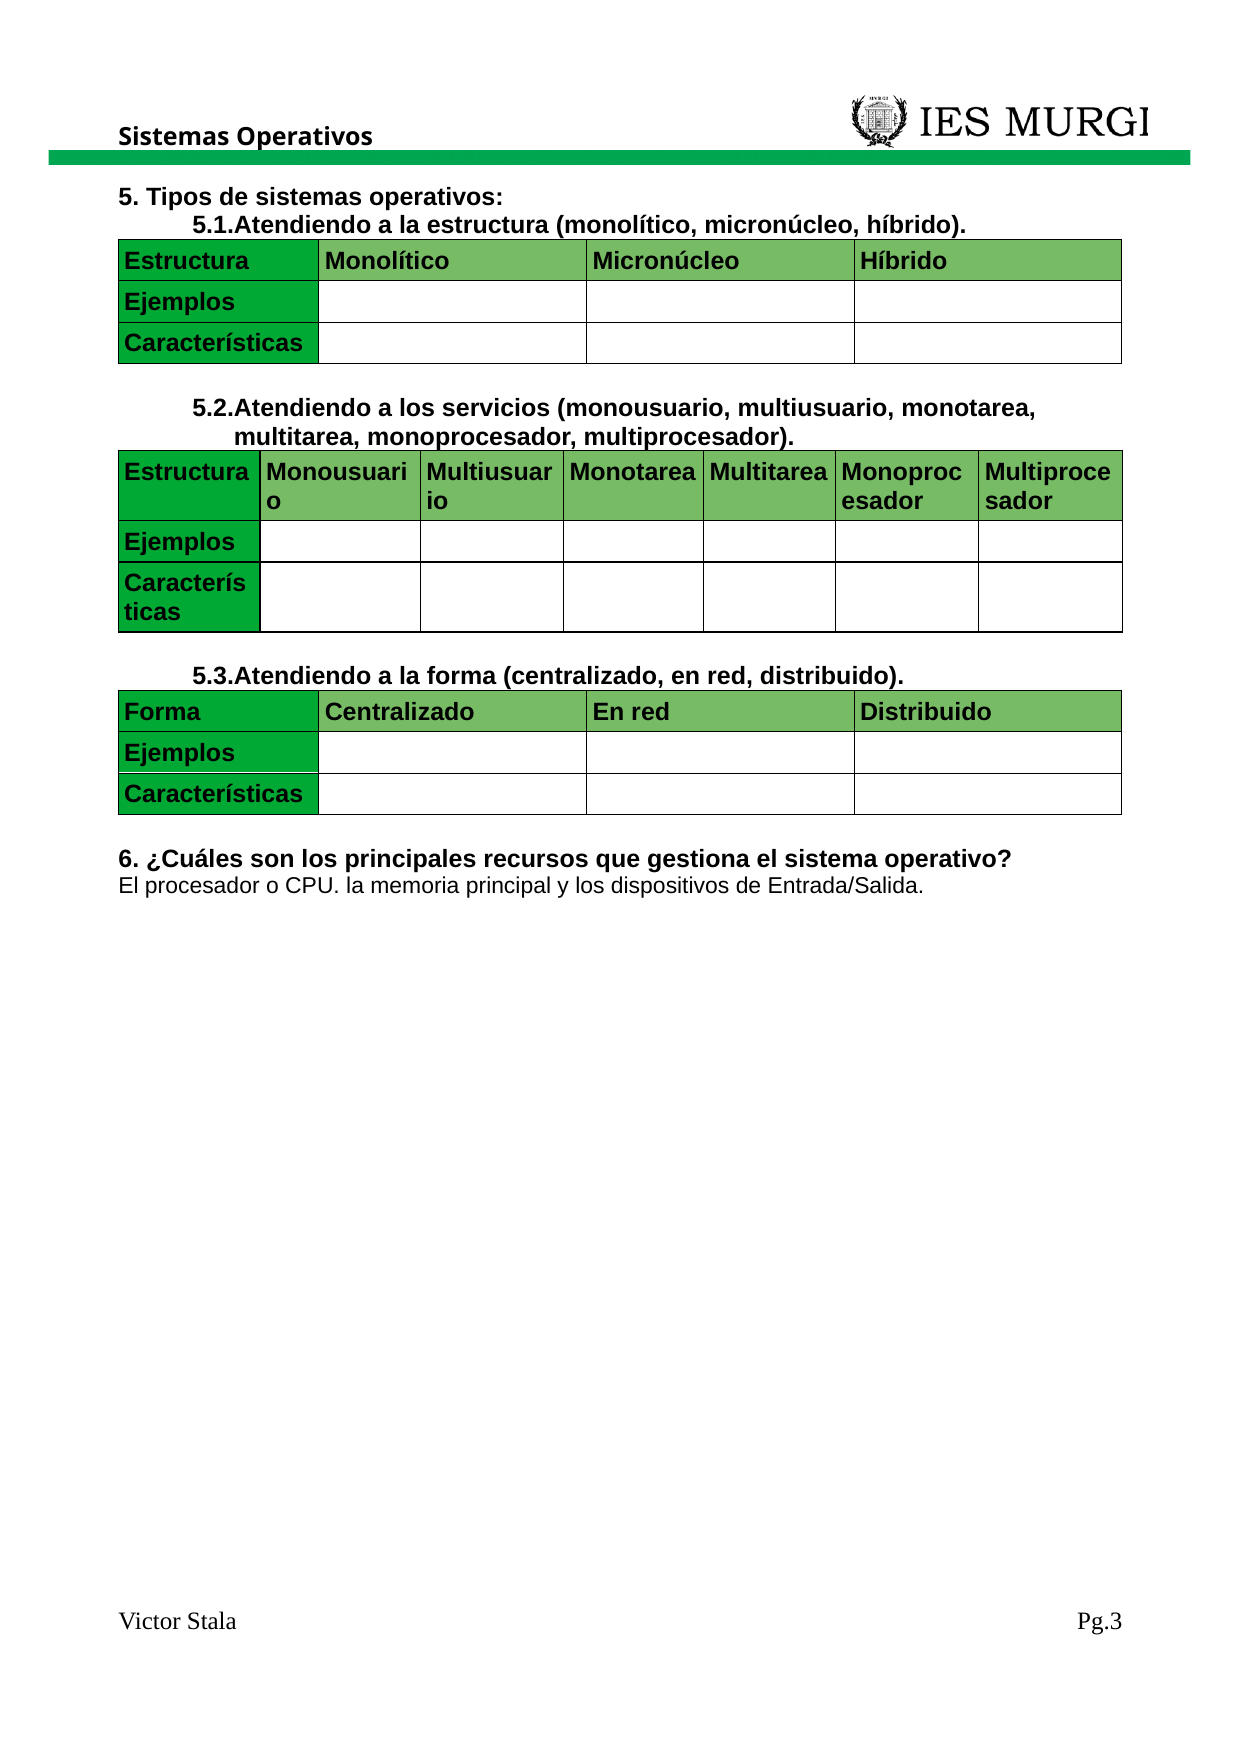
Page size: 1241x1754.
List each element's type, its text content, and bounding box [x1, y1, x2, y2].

table_header Monotarea [564, 451, 703, 520]
picture [48, 92, 1191, 165]
table_cell Características [119, 563, 259, 631]
table_header Multiprocesador [979, 451, 1122, 520]
table_header Estructura [119, 451, 259, 520]
table_cell Características [119, 323, 318, 363]
table_cell [261, 563, 420, 631]
table_cell [979, 563, 1122, 631]
table_header Monousuario [261, 451, 420, 520]
table_cell [587, 732, 854, 772]
table_cell [319, 281, 586, 322]
table_header Monoprocesador [836, 451, 978, 520]
table_cell [587, 281, 854, 322]
table_cell [587, 323, 854, 363]
table_cell [319, 774, 586, 814]
table_cell [855, 323, 1121, 363]
table_cell [704, 563, 835, 631]
text 5.2.Atendiendo a los servicios (monousuario, multiusuario, monotarea, multitarea, monoprocesador, multiprocesador). [118, 364, 1122, 450]
table_cell [319, 732, 586, 772]
table_header Distribuido [855, 691, 1121, 731]
table_cell [704, 521, 835, 561]
table_header Forma [119, 691, 318, 731]
table_header Híbrido [855, 240, 1121, 280]
table_cell [855, 732, 1121, 772]
table_cell [836, 521, 978, 561]
table_header Monolítico [319, 240, 586, 280]
table_header En red [587, 691, 854, 731]
table_cell [421, 521, 563, 561]
table_header Estructura [119, 240, 318, 280]
table_cell [261, 521, 420, 561]
table_cell [564, 563, 703, 631]
table_cell [421, 563, 563, 631]
table_cell [855, 774, 1121, 814]
table_header Multitarea [704, 451, 835, 520]
text 5. Tipos de sistemas operativos: 5.1.Atendiendo a la estructura (monolítico, micronúcleo, híbrido). [118, 182, 1122, 239]
table_cell Ejemplos [119, 732, 318, 772]
table_header Micronúcleo [587, 240, 854, 280]
table_cell [979, 521, 1122, 561]
text 6. ¿Cuáles son los principales recursos que gestiona el sistema operativo? El procesador o CPU. la memoria principal y los dispositivos de Entrada/Salida. [118, 815, 1122, 899]
table_cell [836, 563, 978, 631]
table_cell Características [119, 774, 318, 814]
table_header Multiusuario [421, 451, 563, 520]
table_cell [855, 281, 1121, 322]
table_cell Ejemplos [119, 281, 318, 322]
table_header Centralizado [319, 691, 586, 731]
table_cell [319, 323, 586, 363]
table_cell [587, 774, 854, 814]
table_cell [564, 521, 703, 561]
table_cell Ejemplos [119, 521, 259, 561]
text 5.3.Atendiendo a la forma (centralizado, en red, distribuido). [118, 633, 1122, 690]
